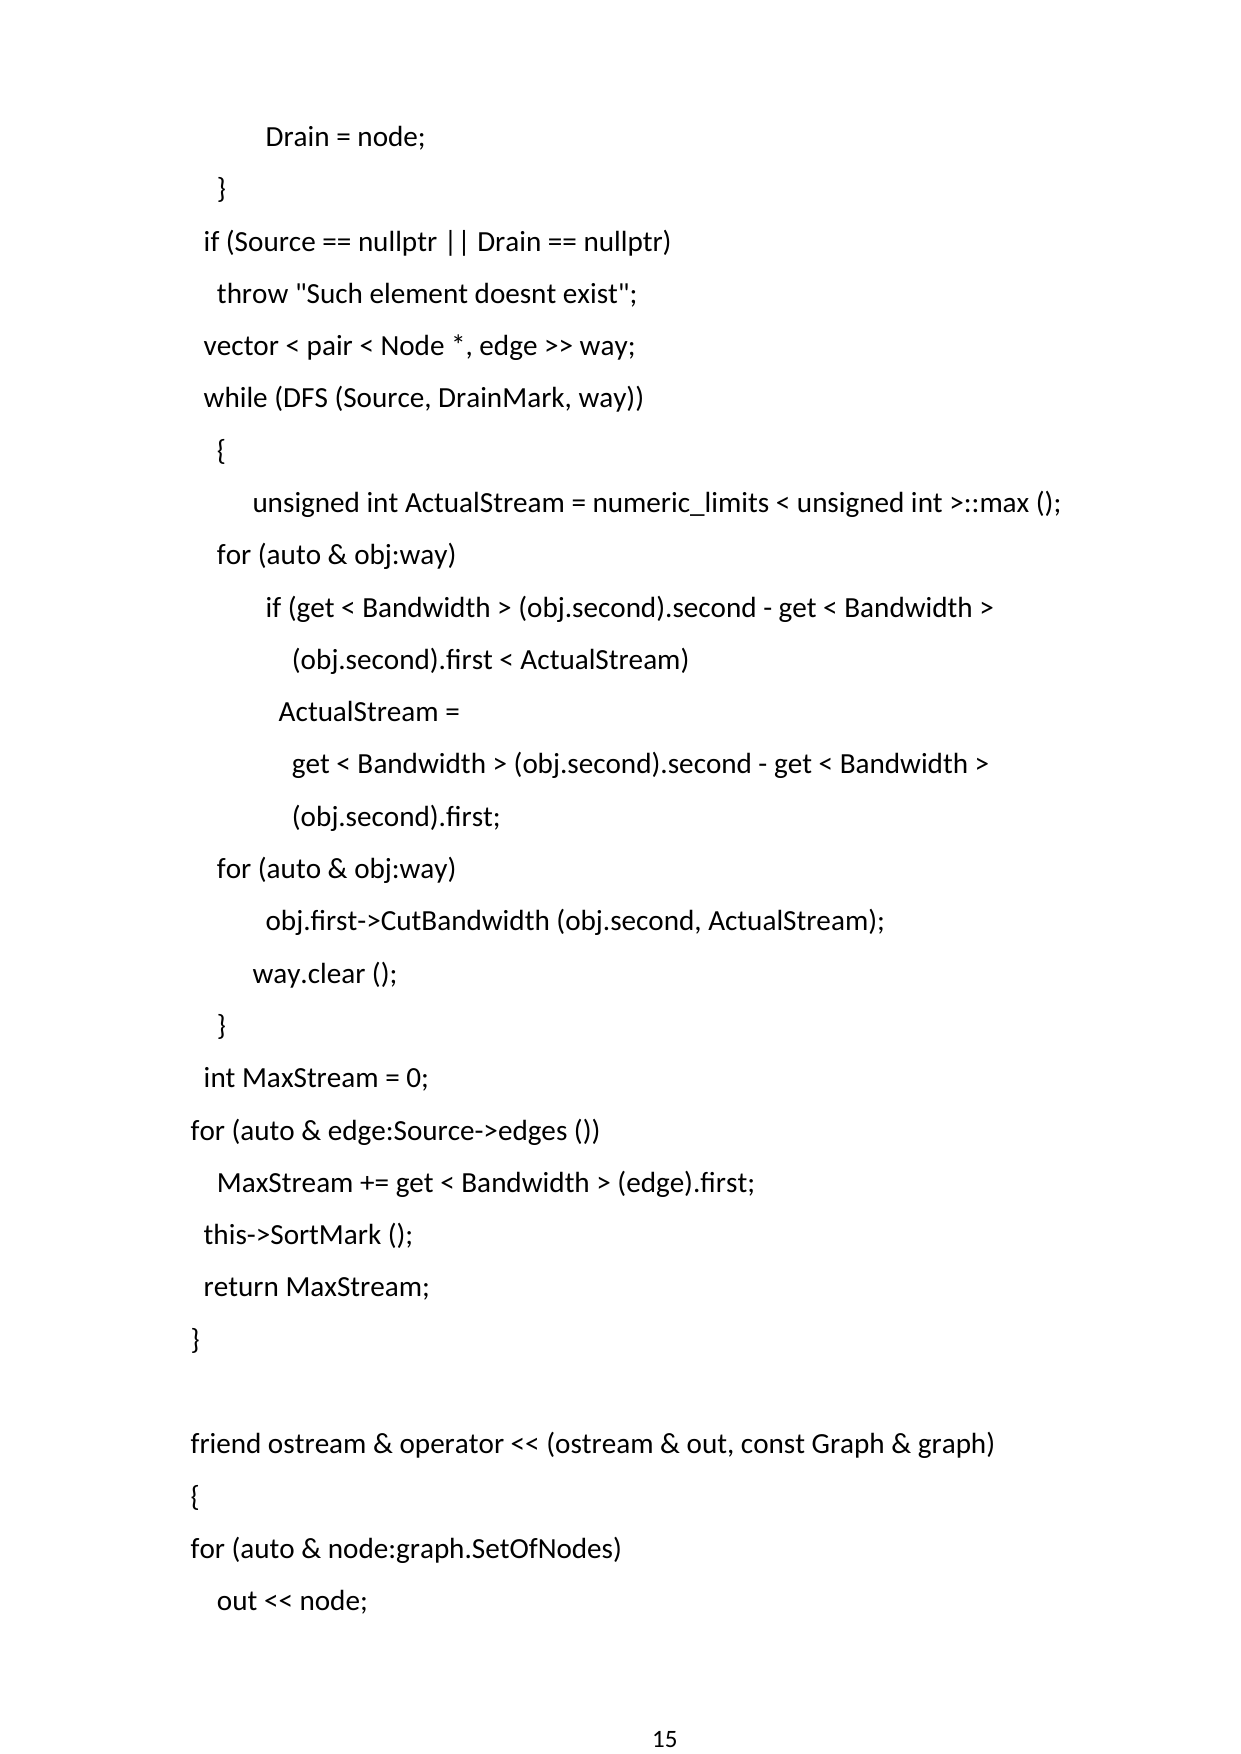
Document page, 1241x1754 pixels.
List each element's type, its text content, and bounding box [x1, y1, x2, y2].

text obj.first->CutBandwidth (obj.second, ActualStream); [177, 902, 1152, 938]
text Drain = node; [177, 118, 1152, 154]
text for (auto & obj:way) [177, 536, 1152, 572]
text return MaxStream; [177, 1268, 1152, 1304]
text get < Bandwidth > (obj.second).second - get < Bandwidth > [177, 746, 1152, 781]
text throw "Such element doesnt exist"; [177, 275, 1152, 311]
text for (auto & obj:way) [177, 850, 1152, 886]
text (obj.second).first < ActualStream) [177, 641, 1152, 677]
text } [177, 1007, 1152, 1043]
text int MaxStream = 0; [177, 1059, 1152, 1095]
text for (auto & edge:Source->edges ()) [177, 1112, 1152, 1147]
text this->SortMark (); [177, 1216, 1152, 1252]
text if (Source == nullptr || Drain == nullptr) [177, 223, 1152, 258]
text } [177, 1321, 1152, 1356]
text vector < pair < Node *, edge >> way; [177, 327, 1152, 363]
text MaxStream += get < Bandwidth > (edge).first; [177, 1164, 1152, 1199]
text } [177, 170, 1152, 206]
text { [177, 1478, 1152, 1513]
text ActualStream = [177, 693, 1152, 729]
text { [177, 432, 1152, 467]
text out << node; [177, 1582, 1152, 1618]
text friend ostream & operator << (ostream & out, const Graph & graph) [177, 1425, 1152, 1461]
text if (get < Bandwidth > (obj.second).second - get < Bandwidth > [177, 589, 1152, 624]
text unsigned int ActualStream = numeric_limits < unsigned int >::max (); [177, 484, 1152, 520]
text while (DFS (Source, DrainMark, way)) [177, 379, 1152, 415]
text for (auto & node:graph.SetOfNodes) [177, 1530, 1152, 1566]
text way.clear (); [177, 955, 1152, 990]
text (obj.second).first; [177, 798, 1152, 833]
